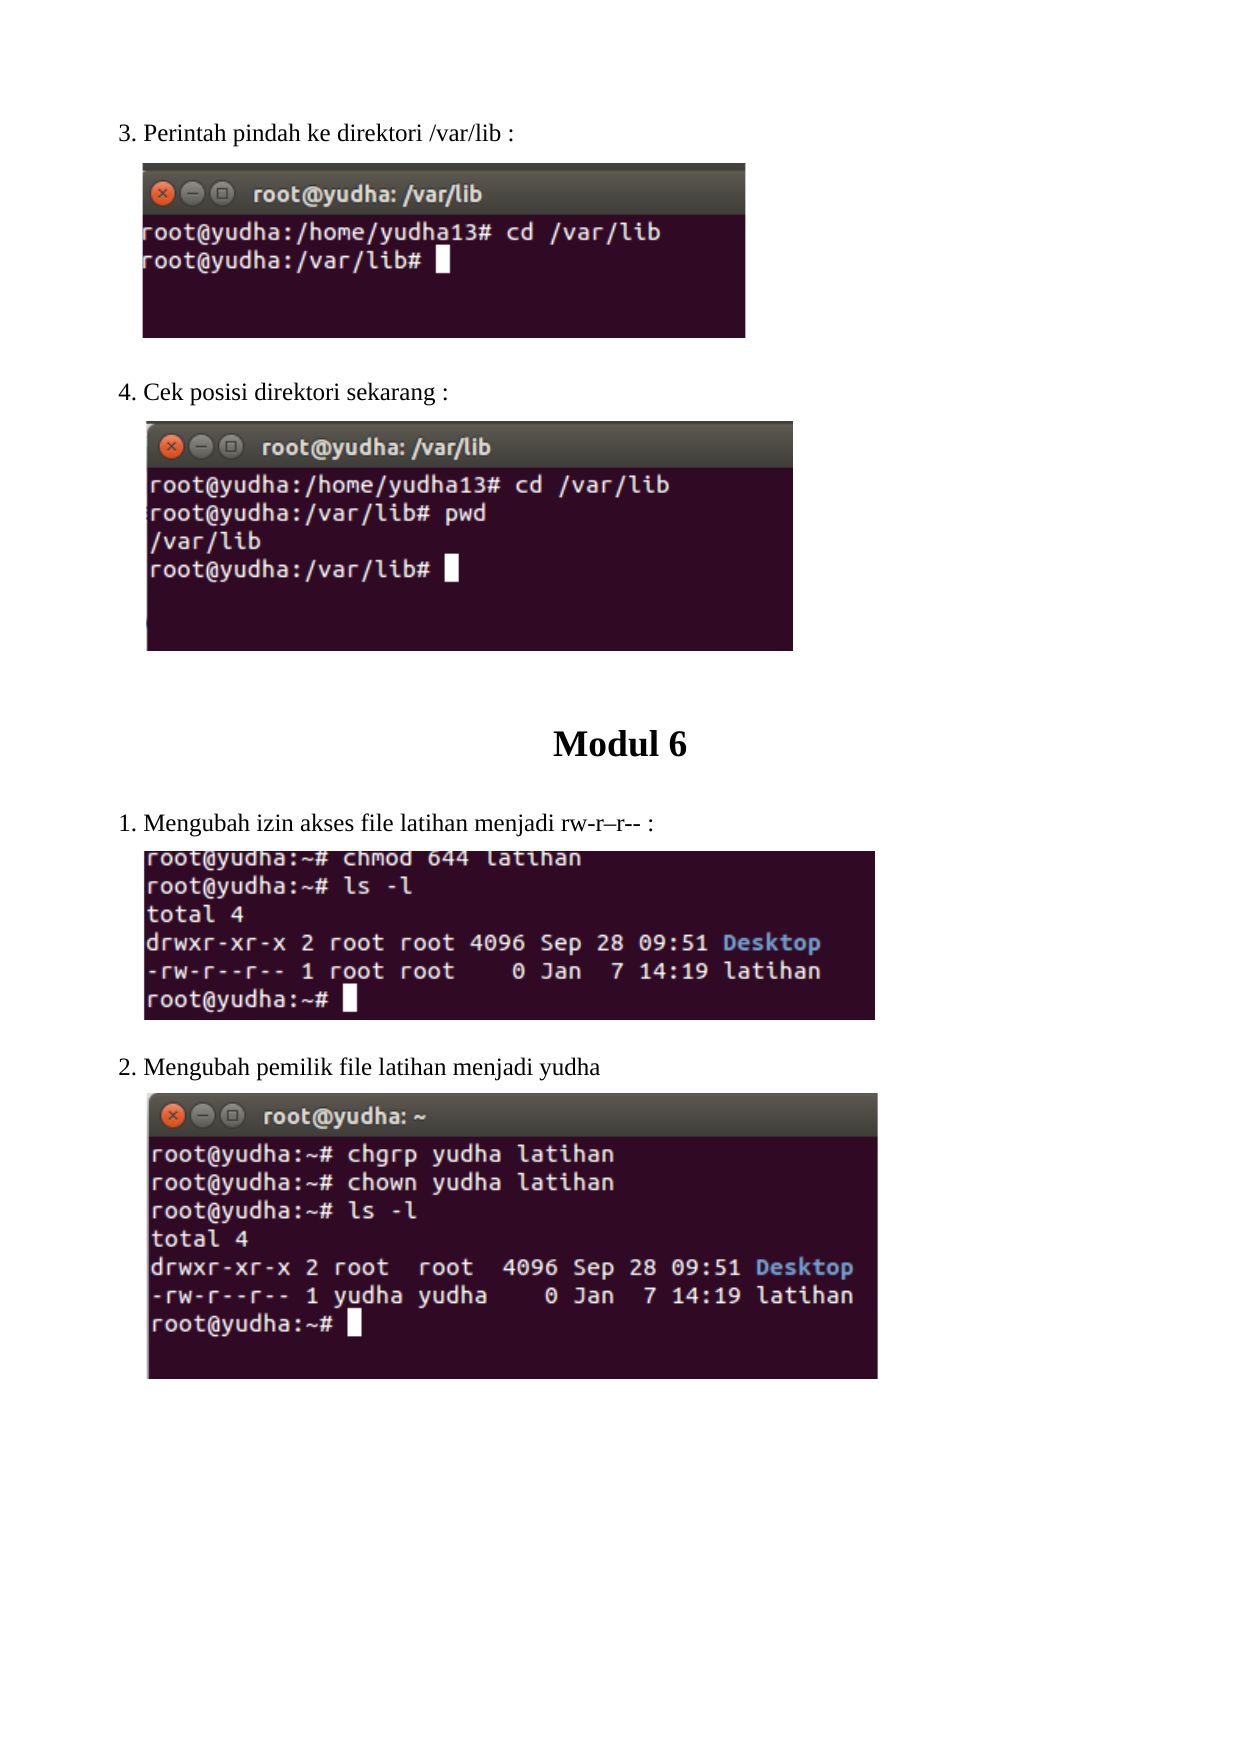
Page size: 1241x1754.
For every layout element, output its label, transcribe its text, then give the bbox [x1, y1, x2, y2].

picture [143, 851, 875, 1020]
text 3. Perintah pindah ke direktori /var/lib : [118, 118, 1122, 147]
text 1. Mengubah izin akses file latihan menjadi rw-r–r-- : [118, 808, 1122, 837]
picture [146, 421, 793, 651]
text Modul 6 [118, 722, 1122, 765]
picture [142, 163, 746, 338]
picture [146, 1093, 878, 1379]
text 4. Cek posisi direktori sekarang : [118, 377, 1122, 406]
text 2. Mengubah pemilik file latihan menjadi yudha [118, 1052, 1122, 1081]
